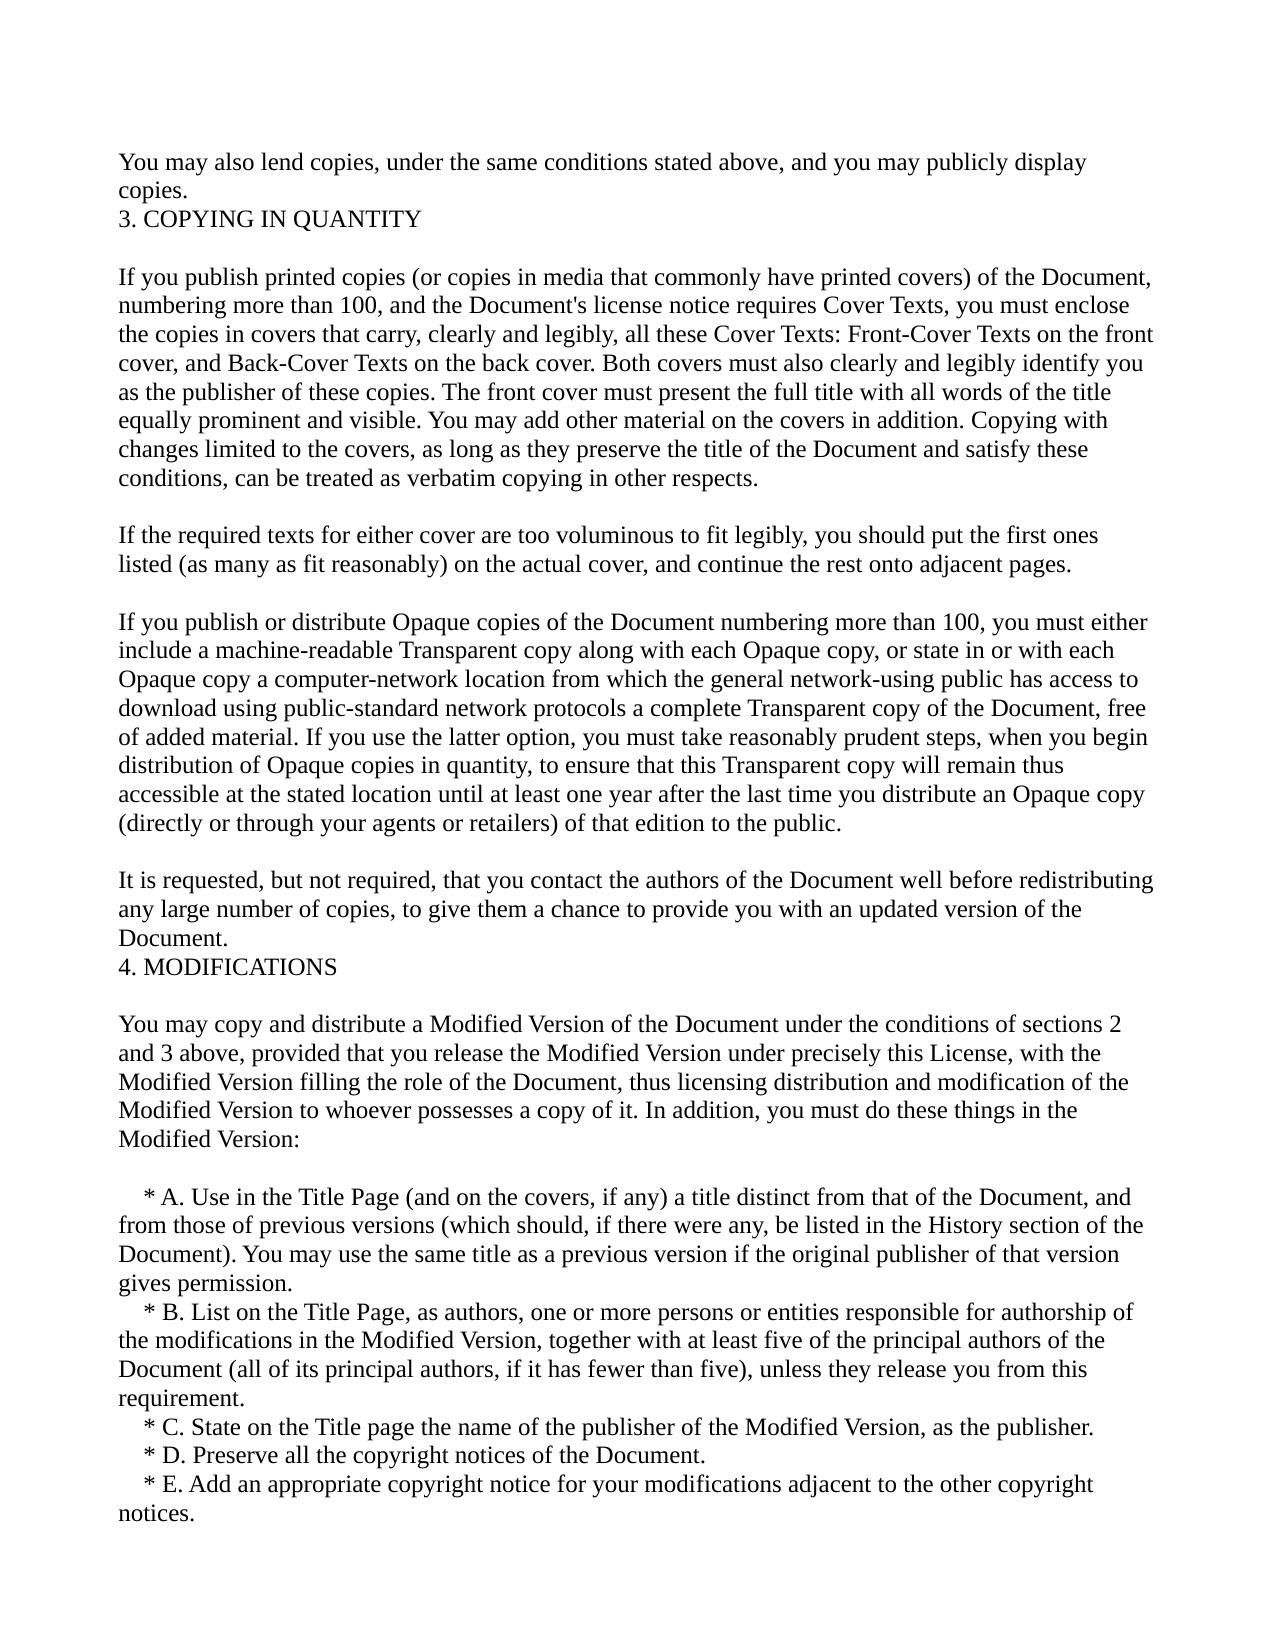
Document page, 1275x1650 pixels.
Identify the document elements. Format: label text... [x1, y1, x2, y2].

text * B. List on the Title Page, as authors, one or more persons or entities responsible for authorship of the modifications in the Modified Version, together with at least five of the principal authors of the Document (all of its principal authors, if it has fewer than five), unless they release you from this requirement. [118, 1297, 1157, 1412]
text You may copy and distribute a Modified Version of the Document under the conditions of sections 2 and 3 above, provided that you release the Modified Version under precisely this License, with the Modified Version filling the role of the Document, thus licensing distribution and modification of the Modified Version to whoever possesses a copy of it. In addition, you must do these things in the Modified Version: [118, 1009, 1157, 1153]
text If the required texts for either cover are too voluminous to fit legibly, you should put the first ones listed (as many as fit reasonably) on the actual cover, and continue the rest onto adjacent pages. [118, 521, 1157, 578]
text If you publish or distribute Opaque copies of the Document numbering more than 100, you must either include a machine-readable Transparent copy along with each Opaque copy, or state in or with each Opaque copy a computer-network location from which the general network-using public has access to download using public-standard network protocols a complete Transparent copy of the Document, free of added material. If you use the latter option, you must take reasonably prudent steps, when you begin distribution of Opaque copies in quantity, to ensure that this Transparent copy will remain thus accessible at the stated location until at least one year after the last time you distribute an Opaque copy (directly or through your agents or retailers) of that edition to the public. [118, 607, 1157, 837]
text * E. Add an appropriate copyright notice for your modifications adjacent to the other copyright notices. [118, 1469, 1157, 1527]
text 3. COPYING IN QUANTITY [118, 204, 1157, 233]
text It is requested, but not required, that you contact the authors of the Document well before redistributing any large number of copies, to give them a chance to provide you with an updated version of the Document. [118, 866, 1157, 952]
text 4. MODIFICATIONS [118, 952, 1157, 981]
text If you publish printed copies (or copies in media that commonly have printed covers) of the Document, numbering more than 100, and the Document's license notice requires Cover Texts, you must enclose the copies in covers that carry, clearly and legibly, all these Cover Texts: Front-Cover Texts on the front cover, and Back-Cover Texts on the back cover. Both covers must also clearly and legibly identify you as the publisher of these copies. The front cover must present the full title with all words of the title equally prominent and visible. You may add other material on the covers in addition. Copying with changes limited to the covers, as long as they preserve the title of the Document and satisfy these conditions, can be treated as verbatim copying in other respects. [118, 262, 1157, 492]
text * A. Use in the Title Page (and on the covers, if any) a title distinct from that of the Document, and from those of previous versions (which should, if there were any, be listed in the History section of the Document). You may use the same title as a previous version if the original publisher of that version gives permission. [118, 1182, 1157, 1297]
text You may also lend copies, under the same conditions stated above, and you may publicly display copies. [118, 147, 1157, 204]
text * D. Preserve all the copyright notices of the Document. [118, 1441, 1157, 1469]
text * C. State on the Title page the name of the publisher of the Modified Version, as the publisher. [118, 1412, 1157, 1441]
